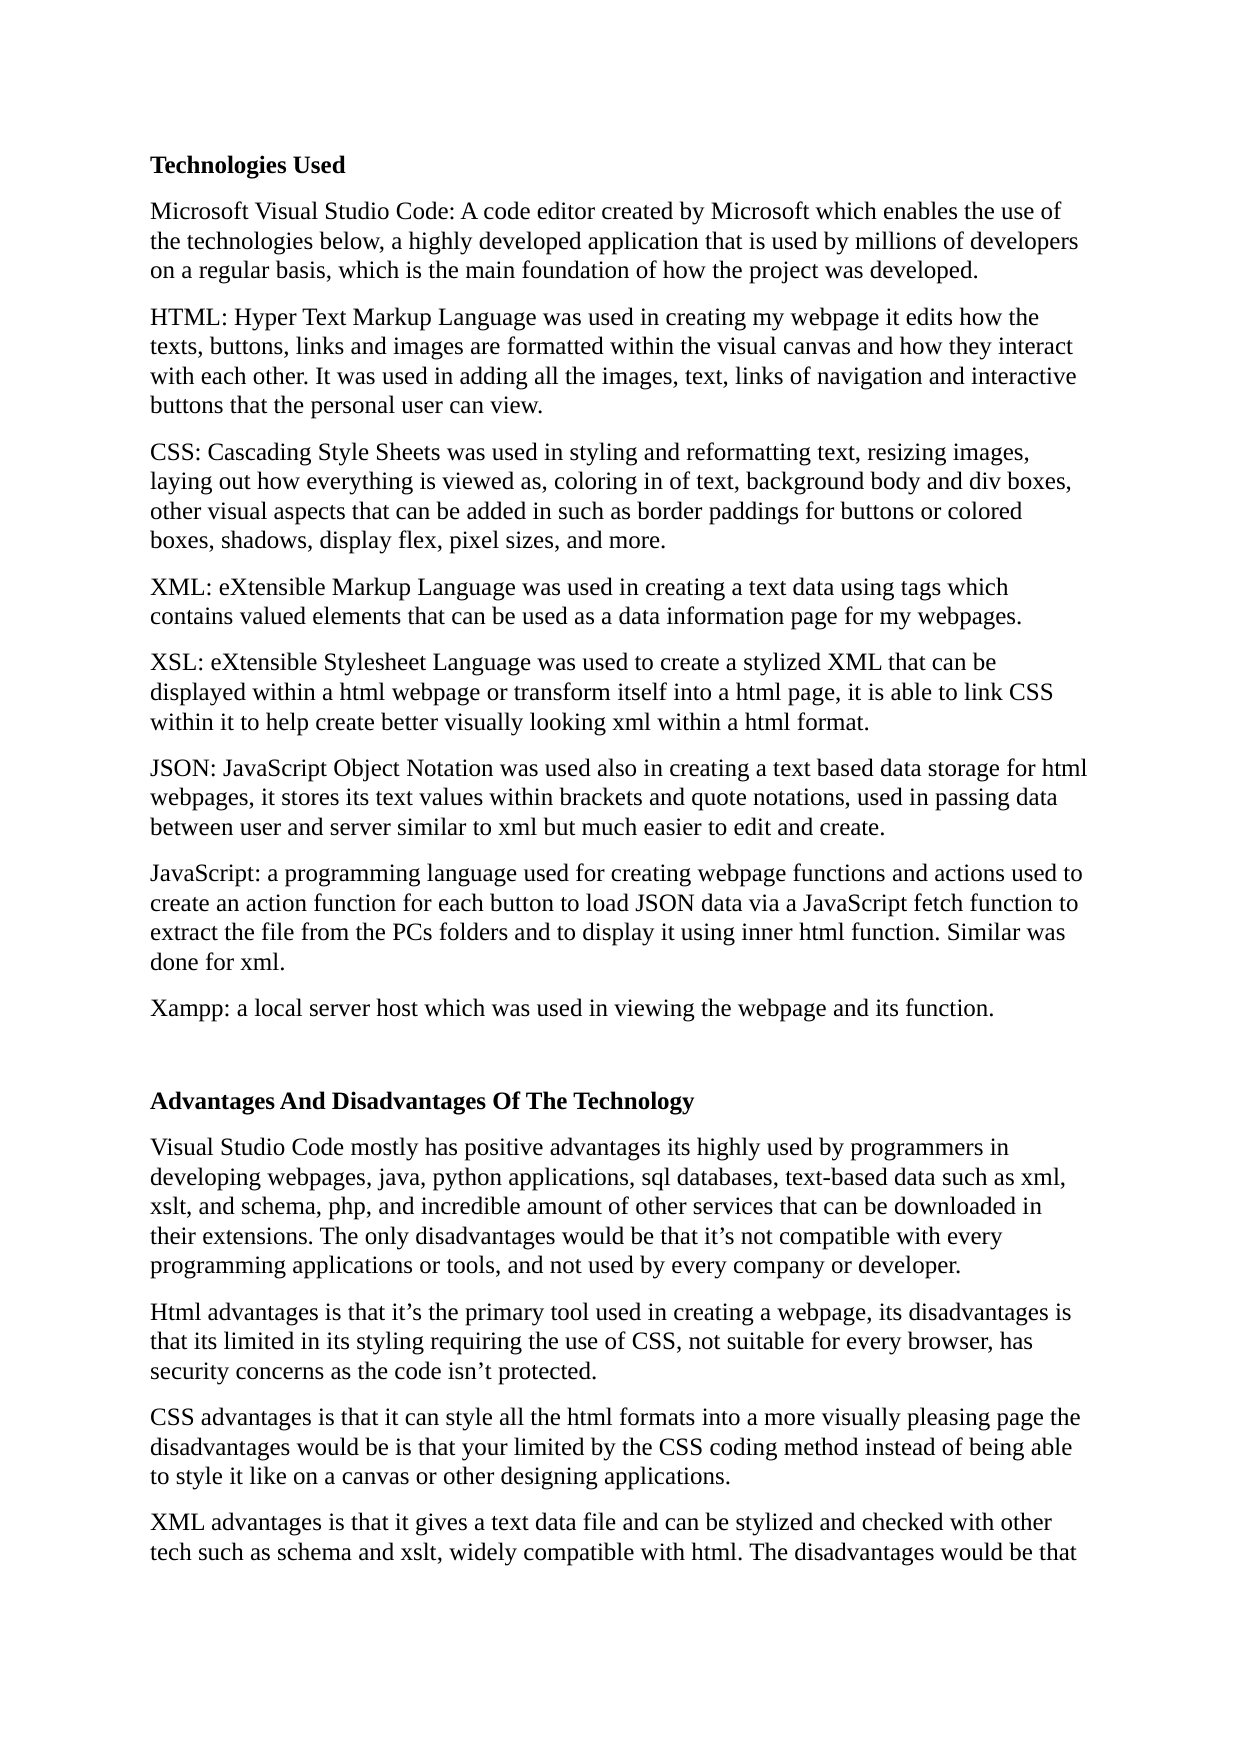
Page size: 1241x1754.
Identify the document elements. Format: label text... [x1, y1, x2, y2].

text JavaScript: a programming language used for creating webpage functions and actions used to create an action function for each button to load JSON data via a JavaScript fetch function to extract the file from the PCs folders and to display it using inner html function. Similar was done for xml. [150, 858, 1090, 976]
text CSS: Cascading Style Sheets was used in styling and reformatting text, resizing images, laying out how everything is viewed as, coloring in of text, background body and div boxes, other visual aspects that can be added in such as border paddings for buttons or colored boxes, shadows, display flex, pixel sizes, and more. [150, 437, 1090, 554]
text HTML: Hyper Text Markup Language was used in creating my webpage it edits how the texts, buttons, links and images are formatted within the visual canvas and how they interact with each other. It was used in adding all the images, text, links of navigation and interactive buttons that the personal user can view. [150, 302, 1090, 419]
text Visual Studio Code mostly has positive advantages its highly used by programmers in developing webpages, java, python applications, sql databases, text-based data such as xml, xslt, and schema, php, and incredible amount of other services that can be downloaded in their extensions. The only disadvantages would be that it’s not compatible with every programming applications or tools, and not used by every company or developer. [150, 1132, 1090, 1279]
text XSL: eXtensible Stylesheet Language was used to create a stylized XML that can be displayed within a html webpage or transform itself into a html page, it is able to link CSS within it to help create better visually looking xml within a html format. [150, 647, 1090, 735]
text Technologies Used [150, 150, 1090, 179]
text XML: eXtensible Markup Language was used in creating a text data using tags which contains valued elements that can be used as a data information page for my webpages. [150, 572, 1090, 630]
text Microsoft Visual Studio Code: A code editor created by Microsoft which enables the use of the technologies below, a highly developed application that is used by millions of developers on a regular basis, which is the main foundation of how the project was developed. [150, 196, 1090, 284]
text CSS advantages is that it can style all the html formats into a more visually pleasing page the disadvantages would be is that your limited by the CSS coding method instead of being able to style it like on a canvas or other designing applications. [150, 1402, 1090, 1490]
text XML advantages is that it gives a text data file and can be stylized and checked with other tech such as schema and xslt, widely compatible with html. The disadvantages would be that [150, 1507, 1090, 1566]
text Xampp: a local server host which was used in viewing the webpage and its function. [150, 993, 1090, 1022]
text Advantages And Disadvantages Of The Technology [150, 1086, 1090, 1114]
text Html advantages is that it’s the primary tool used in creating a webpage, its disadvantages is that its limited in its styling requiring the use of CSS, not suitable for every browser, has security concerns as the code isn’t protected. [150, 1297, 1090, 1384]
text JSON: JavaScript Object Notation was used also in creating a text based data storage for html webpages, it stores its text values within brackets and quote notations, used in passing data between user and server similar to xml but much easier to edit and create. [150, 753, 1090, 841]
